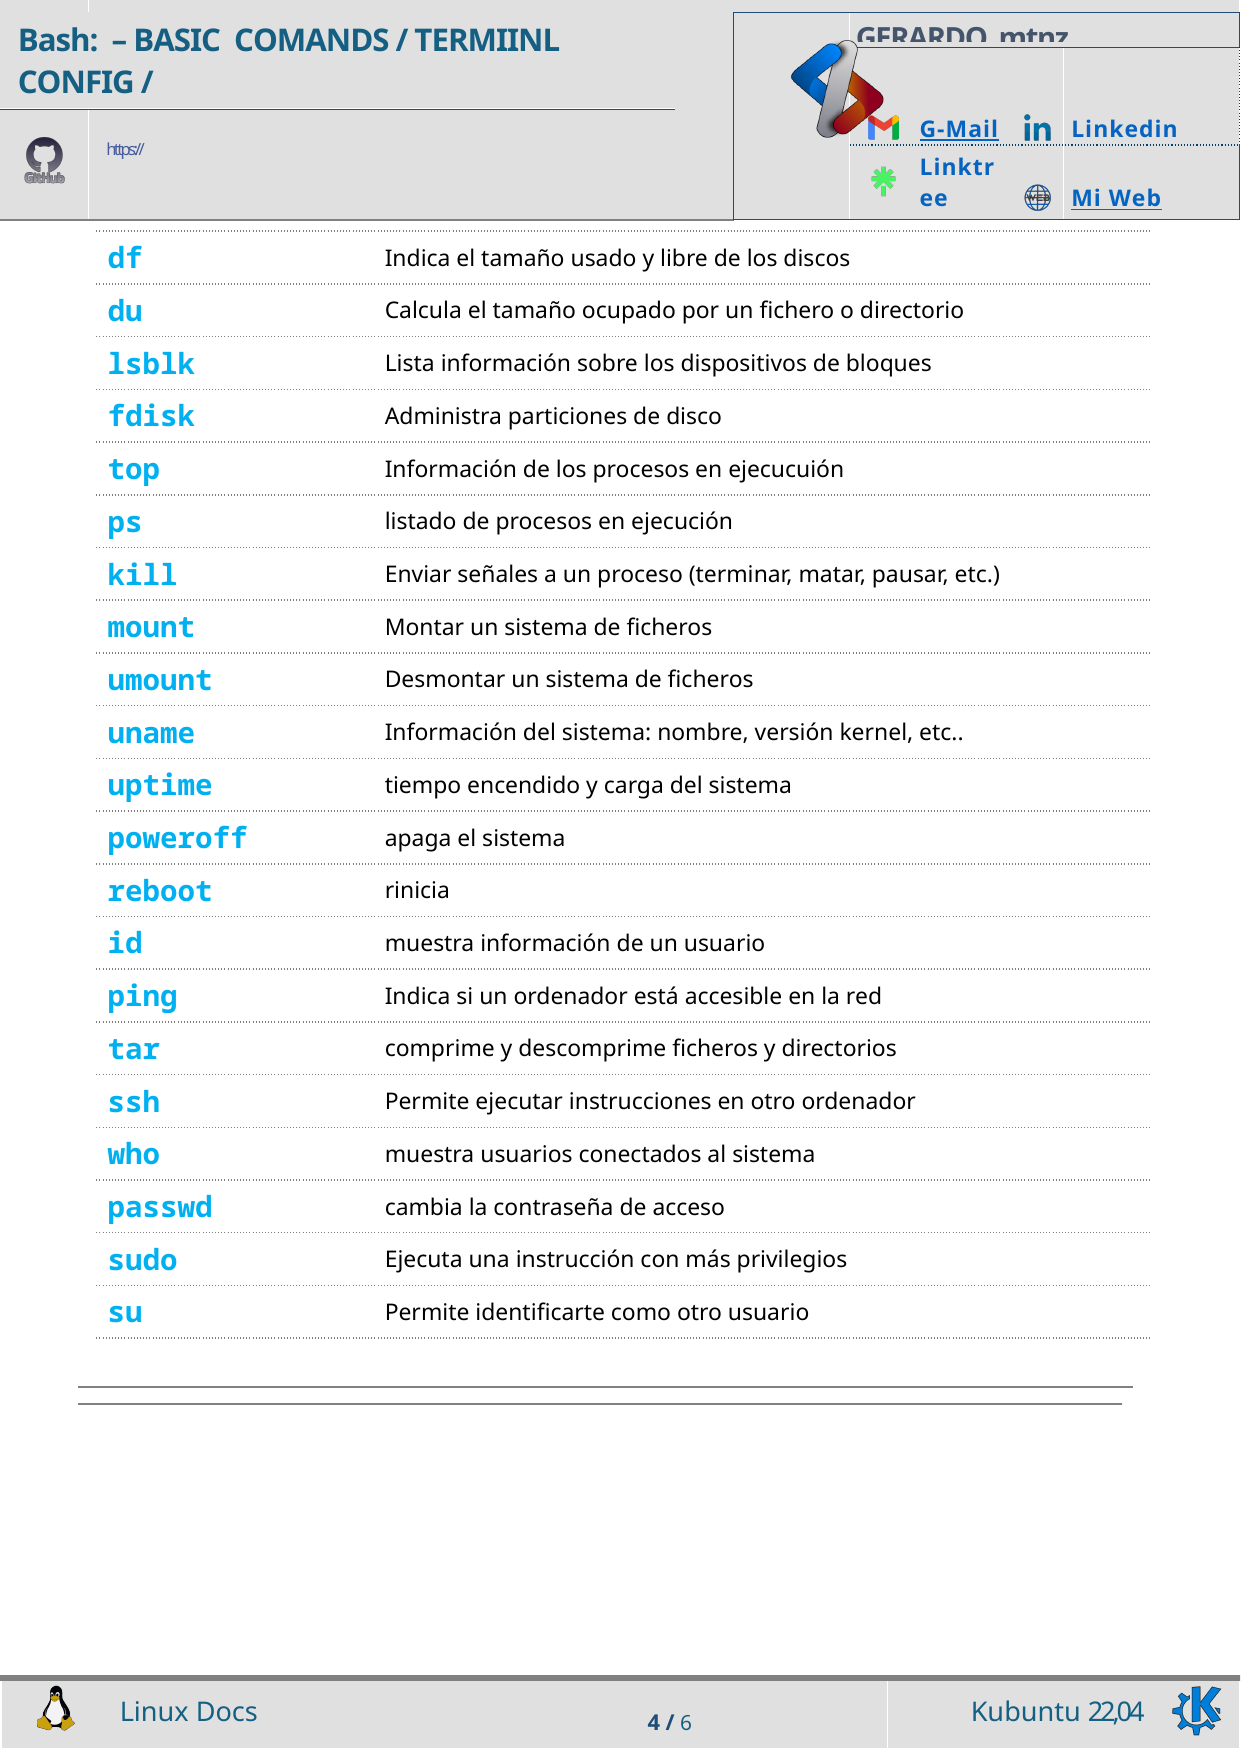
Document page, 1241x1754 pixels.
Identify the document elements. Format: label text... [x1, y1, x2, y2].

table_cell Desmontar un sistema de ficheros [373, 652, 1152, 705]
picture [781, 34, 900, 144]
table_cell Información de los procesos en ejecucuión [373, 441, 1152, 494]
picture [1021, 181, 1054, 214]
table_cell mount [96, 599, 373, 652]
table_cell ping [96, 968, 373, 1021]
table_cell top [96, 441, 373, 494]
table_cell muestra información de un usuario [373, 916, 1152, 968]
table_cell Permite ejecutar instrucciones en otro ordenador [373, 1074, 1152, 1126]
table_cell Permite identificarte como otro usuario [373, 1285, 1152, 1337]
table_cell du [96, 283, 373, 336]
table_cell muestra usuarios conectados al sistema [373, 1126, 1152, 1179]
table_cell Enviar señales a un proceso (terminar, matar, pausar, etc.) [373, 547, 1152, 599]
table_cell Ejecuta una instrucción con más privilegios [373, 1232, 1152, 1284]
picture [868, 166, 899, 197]
table_cell uname [96, 705, 373, 757]
picture [1021, 111, 1054, 144]
table_cell Información del sistema: nombre, versión kernel, etc.. [373, 705, 1152, 757]
table_cell rinicia [373, 863, 1152, 916]
table_cell apaga el sistema [373, 810, 1152, 863]
table_cell Indica si un ordenador está accesible en la red [373, 968, 1152, 1021]
picture [1170, 1684, 1223, 1737]
table_cell lsblk [96, 336, 373, 388]
picture [16, 132, 73, 188]
table_cell kill [96, 547, 373, 599]
table_cell sudo [96, 1232, 373, 1284]
table_cell umount [96, 652, 373, 705]
table_cell df [96, 230, 373, 283]
picture [30, 1684, 80, 1734]
table_cell fdisk [96, 389, 373, 441]
table_cell cambia la contraseña de acceso [373, 1179, 1152, 1232]
table_cell Administra particiones de disco [373, 389, 1152, 441]
table_cell Lista información sobre los dispositivos de bloques [373, 336, 1152, 388]
table_cell listado de procesos en ejecución [373, 494, 1152, 547]
table_cell uptime [96, 758, 373, 810]
table_cell ps [96, 494, 373, 547]
table_cell passwd [96, 1179, 373, 1232]
table_cell Indica el tamaño usado y libre de los discos [373, 230, 1152, 283]
table_cell Montar un sistema de ficheros [373, 599, 1152, 652]
table_cell tar [96, 1021, 373, 1074]
table_cell tiempo encendido y carga del sistema [373, 758, 1152, 810]
table_cell ssh [96, 1074, 373, 1126]
table_cell poweroff [96, 810, 373, 863]
table_cell comprime y descomprime ficheros y directorios [373, 1021, 1152, 1074]
table_cell id [96, 916, 373, 968]
table_cell who [96, 1126, 373, 1179]
table_cell su [96, 1285, 373, 1337]
table_cell reboot [96, 863, 373, 916]
table_cell Calcula el tamaño ocupado por un fichero o directorio [373, 283, 1152, 336]
